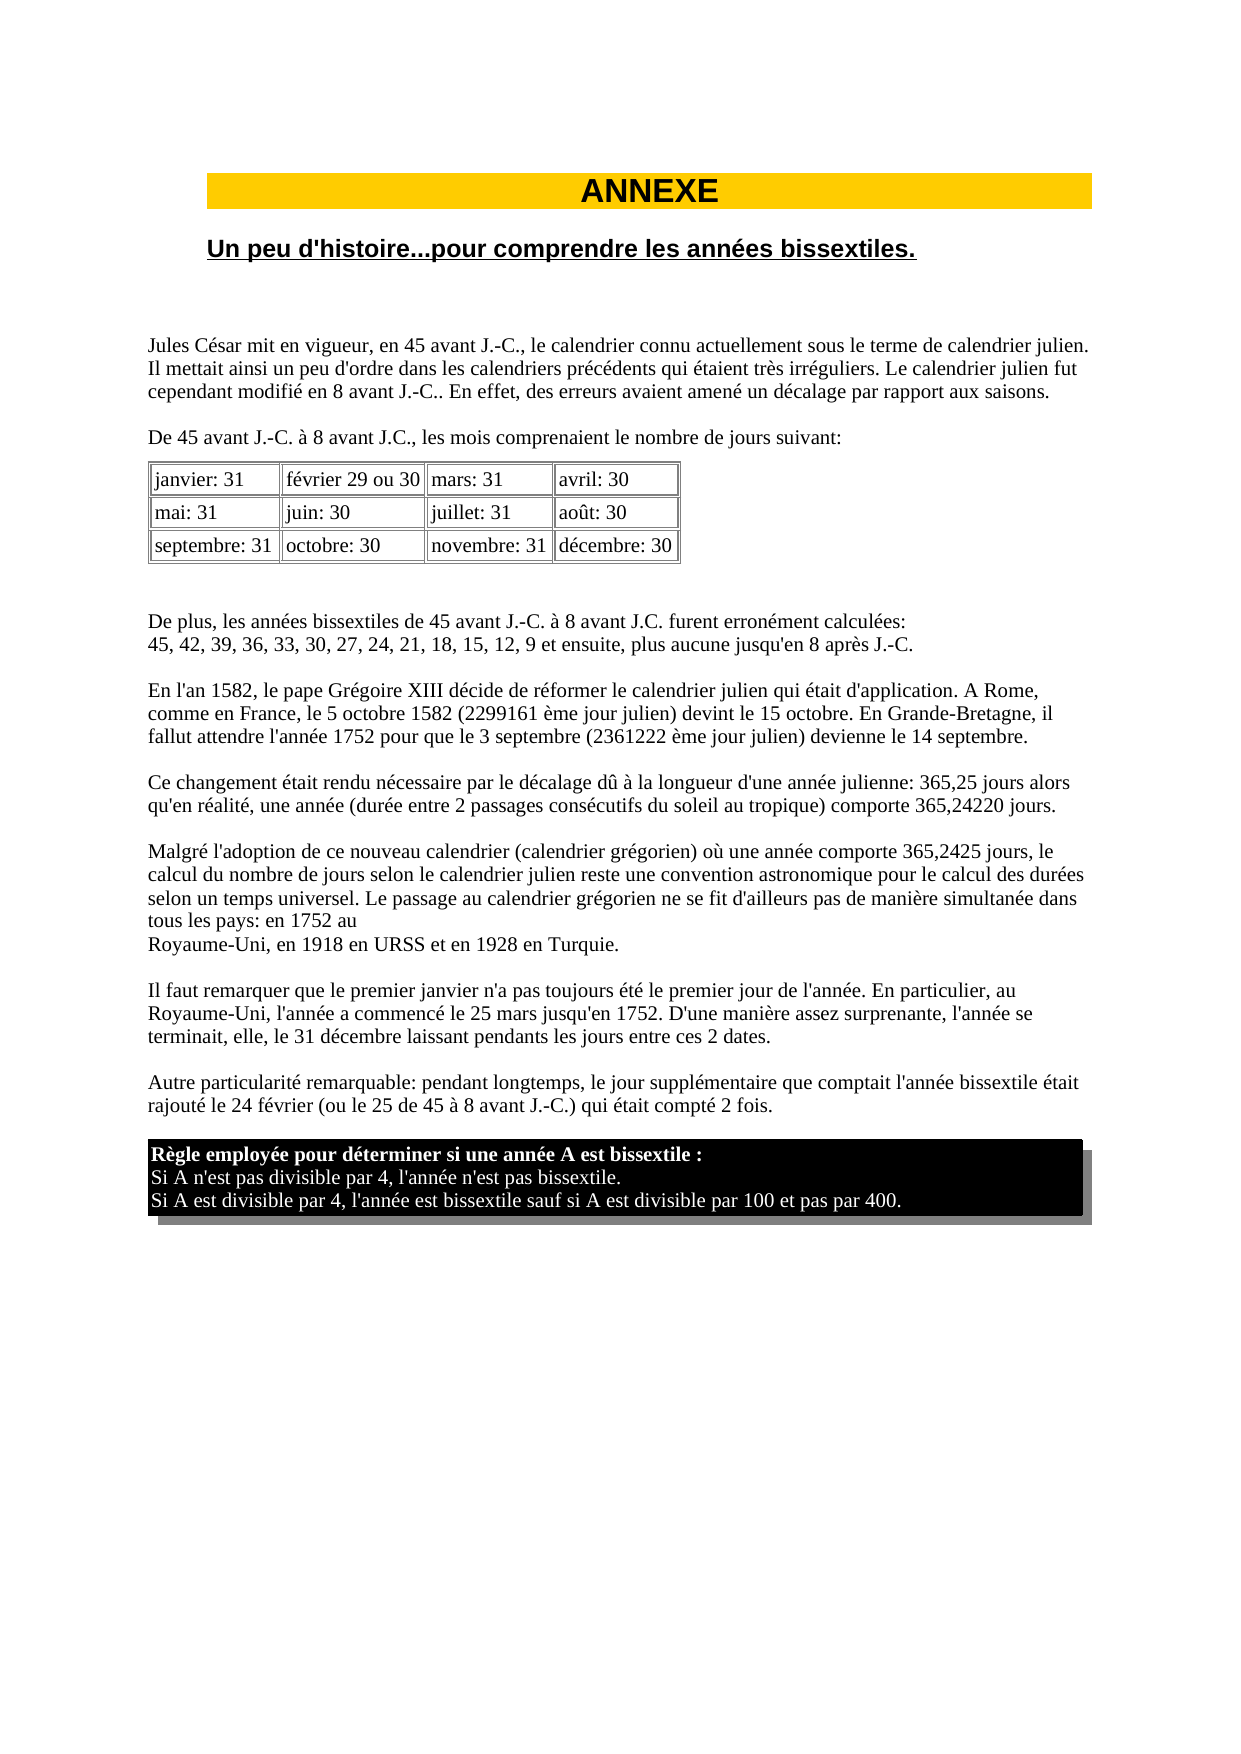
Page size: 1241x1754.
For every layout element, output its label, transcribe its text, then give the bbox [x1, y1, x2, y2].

table_cell décembre: 30 [556, 531, 677, 560]
table_cell juin: 30 [283, 498, 424, 527]
text Jules César mit en vigueur, en 45 avant J.-C., le calendrier connu actuellement sous le terme de calendrier julien. Il mettait ainsi un peu d'ordre dans les calendriers précédents qui étaient très irréguliers. Le calendrier julien fut cependant modifié en 8 avant J.-C.. En effet, des erreurs avaient amené un décalage par rapport aux saisons. De 45 avant J.-C. à 8 avant J.C., les mois comprenaient le nombre de jours suivant: [148, 288, 1092, 449]
text Règle employée pour déterminer si une année A est bissextile : Si A n'est pas divisible par 4, l'année n'est pas bissextile. Si A est divisible par 4, l'année est bissextile sauf si A est divisible par 100 et pas par 400. [149, 1141, 1082, 1215]
table_header avril: 30 [556, 465, 677, 494]
subtitle Un peu d'histoire...pour comprendre les années bissextiles. [207, 234, 1092, 263]
table_cell août: 30 [556, 498, 677, 527]
table_cell mai: 31 [152, 498, 279, 527]
subtitle ANNEXE [207, 173, 1092, 209]
table_cell novembre: 31 [428, 531, 552, 560]
table_cell juillet: 31 [428, 498, 552, 527]
text De plus, les années bissextiles de 45 avant J.-C. à 8 avant J.C. furent erronément calculées: 45, 42, 39, 36, 33, 30, 27, 24, 21, 18, 15, 12, 9 et ensuite, plus aucune jusqu'en 8 après J.-C. En l'an 1582, le pape Grégoire XIII décide de réformer le calendrier julien qui était d'application. A Rome, comme en France, le 5 octobre 1582 (2299161 ème jour julien) devint le 15 octobre. En Grande-Bretagne, il fallut attendre l'année 1752 pour que le 3 septembre (2361222 ème jour julien) devienne le 14 septembre. Ce changement était rendu nécessaire par le décalage dû à la longueur d'une année julienne: 365,25 jours alors qu'en réalité, une année (durée entre 2 passages consécutifs du soleil au tropique) comporte 365,24220 jours. Malgré l'adoption de ce nouveau calendrier (calendrier grégorien) où une année comporte 365,2425 jours, le calcul du nombre de jours selon le calendrier julien reste une convention astronomique pour le calcul des durées selon un temps universel. Le passage au calendrier grégorien ne se fit d'ailleurs pas de manière simultanée dans tous les pays: en 1752 au Royaume-Uni, en 1918 en URSS et en 1928 en Turquie. Il faut remarquer que le premier janvier n'a pas toujours été le premier jour de l'année. En particulier, au Royaume-Uni, l'année a commencé le 25 mars jusqu'en 1752. D'une manière assez surprenante, l'année se terminait, elle, le 31 décembre laissant pendants les jours entre ces 2 dates. Autre particularité remarquable: pendant longtemps, le jour supplémentaire que comptait l'année bissextile était rajouté le 24 février (ou le 25 de 45 à 8 avant J.-C.) qui était compté 2 fois. [148, 564, 1092, 1139]
table_header mars: 31 [428, 465, 552, 494]
table_cell septembre: 31 [152, 531, 279, 560]
table_cell octobre: 30 [283, 531, 424, 560]
table_header janvier: 31 [152, 465, 279, 494]
table_header février 29 ou 30 [283, 465, 424, 494]
